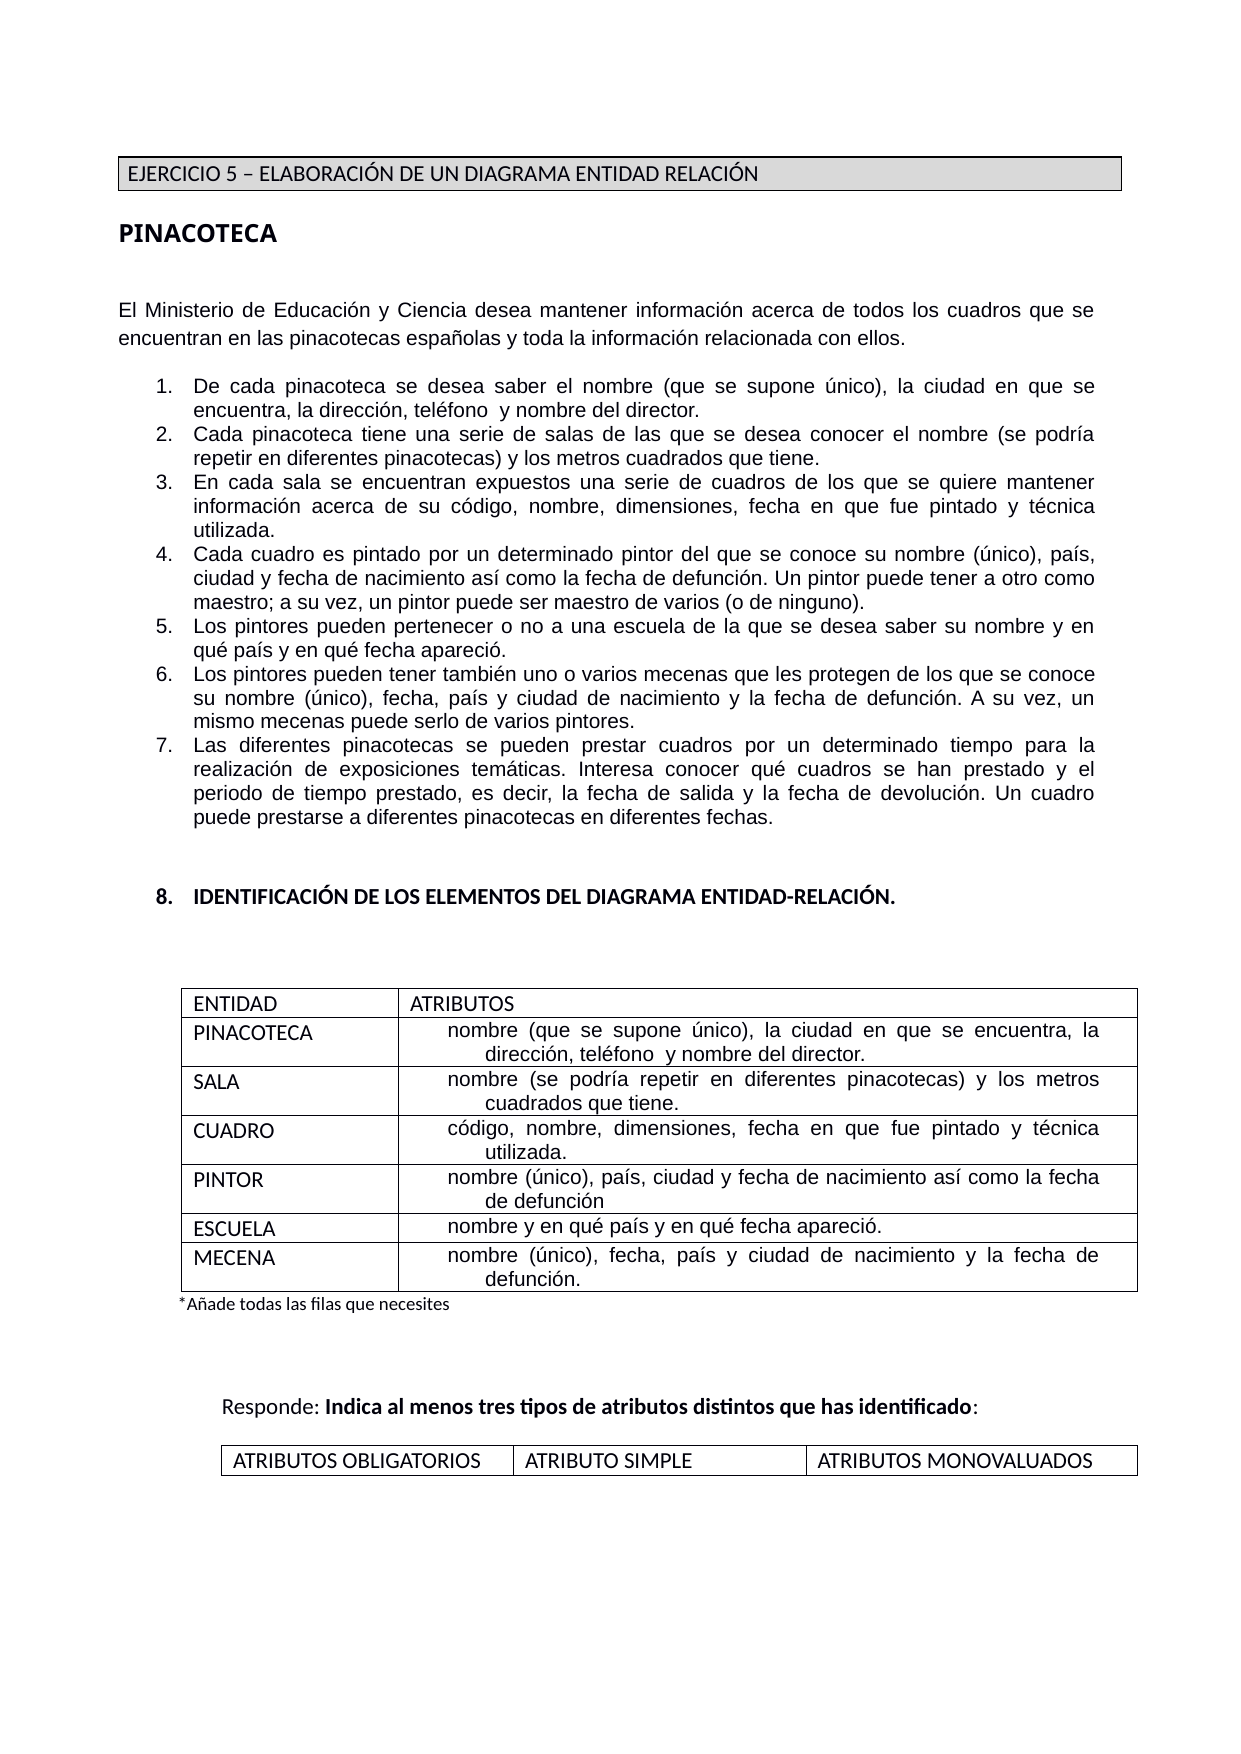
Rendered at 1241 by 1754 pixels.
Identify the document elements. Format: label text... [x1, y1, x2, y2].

table_cell CUADRO [182, 1116, 398, 1164]
text PINACOTECA [118, 216, 1122, 250]
table_cell MECENA [182, 1243, 398, 1291]
table_header ATRIBUTOS MONOVALUADOS [807, 1446, 1137, 1474]
table_cell nombre (se podría repetir en diferentes pinacotecas) y los metros cuadrados que tiene. [399, 1067, 1137, 1115]
table_header ATRIBUTOS [399, 989, 1137, 1017]
table_cell nombre (que se supone único), la ciudad en que se encuentra, la dirección, teléfono y nombre del director. [399, 1018, 1137, 1066]
list Responde: Indica al menos tres tipos de atributos distintos que has identificado: [222, 1392, 1122, 1420]
list IDENTIFICACIÓN DE LOS ELEMENTOS DEL DIAGRAMA ENTIDAD-RELACIÓN. [156, 882, 1122, 910]
table_cell PINTOR [182, 1165, 398, 1213]
table_cell nombre y en qué país y en qué fecha apareció. [399, 1214, 1137, 1242]
table_cell nombre (único), fecha, país y ciudad de nacimiento y la fecha de defunción. [399, 1243, 1137, 1291]
table_header ATRIBUTOS OBLIGATORIOS [222, 1446, 513, 1474]
table_cell ESCUELA [182, 1214, 398, 1242]
text EJERCICIO 5 – ELABORACIÓN DE UN DIAGRAMA ENTIDAD RELACIÓN [119, 158, 1121, 190]
table_cell SALA [182, 1067, 398, 1115]
table_header ATRIBUTO SIMPLE [514, 1446, 806, 1474]
list *Añade todas las filas que necesites [177, 1292, 1122, 1315]
list Cada cuadro es pintado por un determinado pintor del que se conoce su nombre (único), país, ciudad y fecha de nacimiento así como la fecha de defunción. Un pintor puede tener a otro como maestro; a su vez, un pintor puede ser maestro de varios (o de ninguno). [156, 542, 1097, 613]
list En cada sala se encuentran expuestos una serie de cuadros de los que se quiere mantener información acerca de su código, nombre, dimensiones, fecha en que fue pintado y técnica utilizada. [156, 470, 1097, 542]
list Las diferentes pinacotecas se pueden prestar cuadros por un determinado tiempo para la realización de exposiciones temáticas. Interesa conocer qué cuadros se han prestado y el periodo de tiempo prestado, es decir, la fecha de salida y la fecha de devolución. Un cuadro puede prestarse a diferentes pinacotecas en diferentes fechas. [156, 733, 1097, 829]
list De cada pinacoteca se desea saber el nombre (que se supone único), la ciudad en que se encuentra, la dirección, teléfono y nombre del director. [156, 374, 1097, 422]
table_cell PINACOTECA [182, 1018, 398, 1066]
list Cada pinacoteca tiene una serie de salas de las que se desea conocer el nombre (se podría repetir en diferentes pinacotecas) y los metros cuadrados que tiene. [156, 422, 1097, 470]
table_cell código, nombre, dimensiones, fecha en que fue pintado y técnica utilizada. [399, 1116, 1137, 1164]
text El Ministerio de Educación y Ciencia desea mantener información acerca de todos los cuadros que se encuentran en las pinacotecas españolas y toda la información relacionada con ellos. [118, 298, 1097, 349]
table_header ENTIDAD [182, 989, 398, 1017]
table_cell nombre (único), país, ciudad y fecha de nacimiento así como la fecha de defunción [399, 1165, 1137, 1213]
list Los pintores pueden tener también uno o varios mecenas que les protegen de los que se conoce su nombre (único), fecha, país y ciudad de nacimiento y la fecha de defunción. A su vez, un mismo mecenas puede serlo de varios pintores. [156, 661, 1097, 733]
list Los pintores pueden pertenecer o no a una escuela de la que se desea saber su nombre y en qué país y en qué fecha apareció. [156, 613, 1097, 661]
